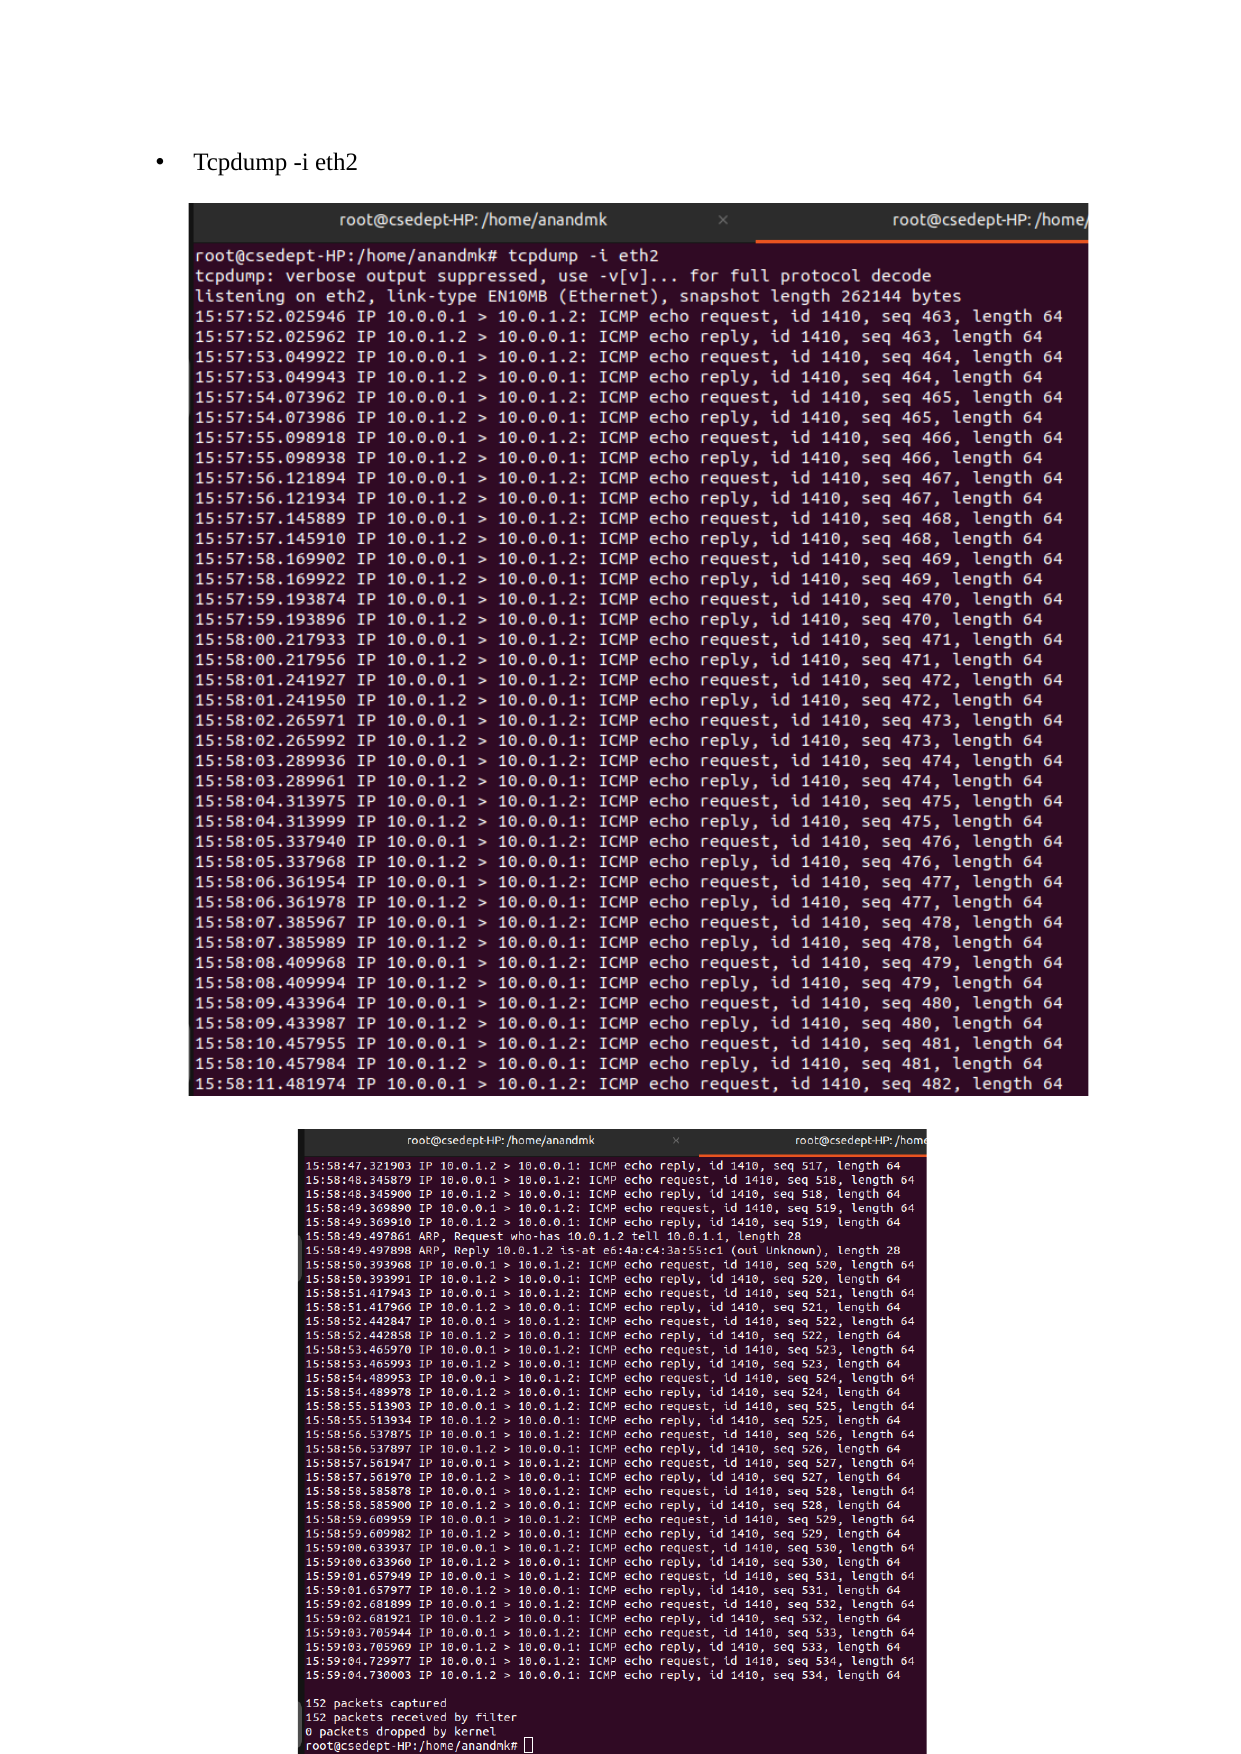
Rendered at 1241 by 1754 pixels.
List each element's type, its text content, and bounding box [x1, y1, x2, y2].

list Tcpdump -i eth2 [156, 147, 1122, 176]
picture [297, 1129, 927, 1754]
picture [188, 203, 1089, 1096]
